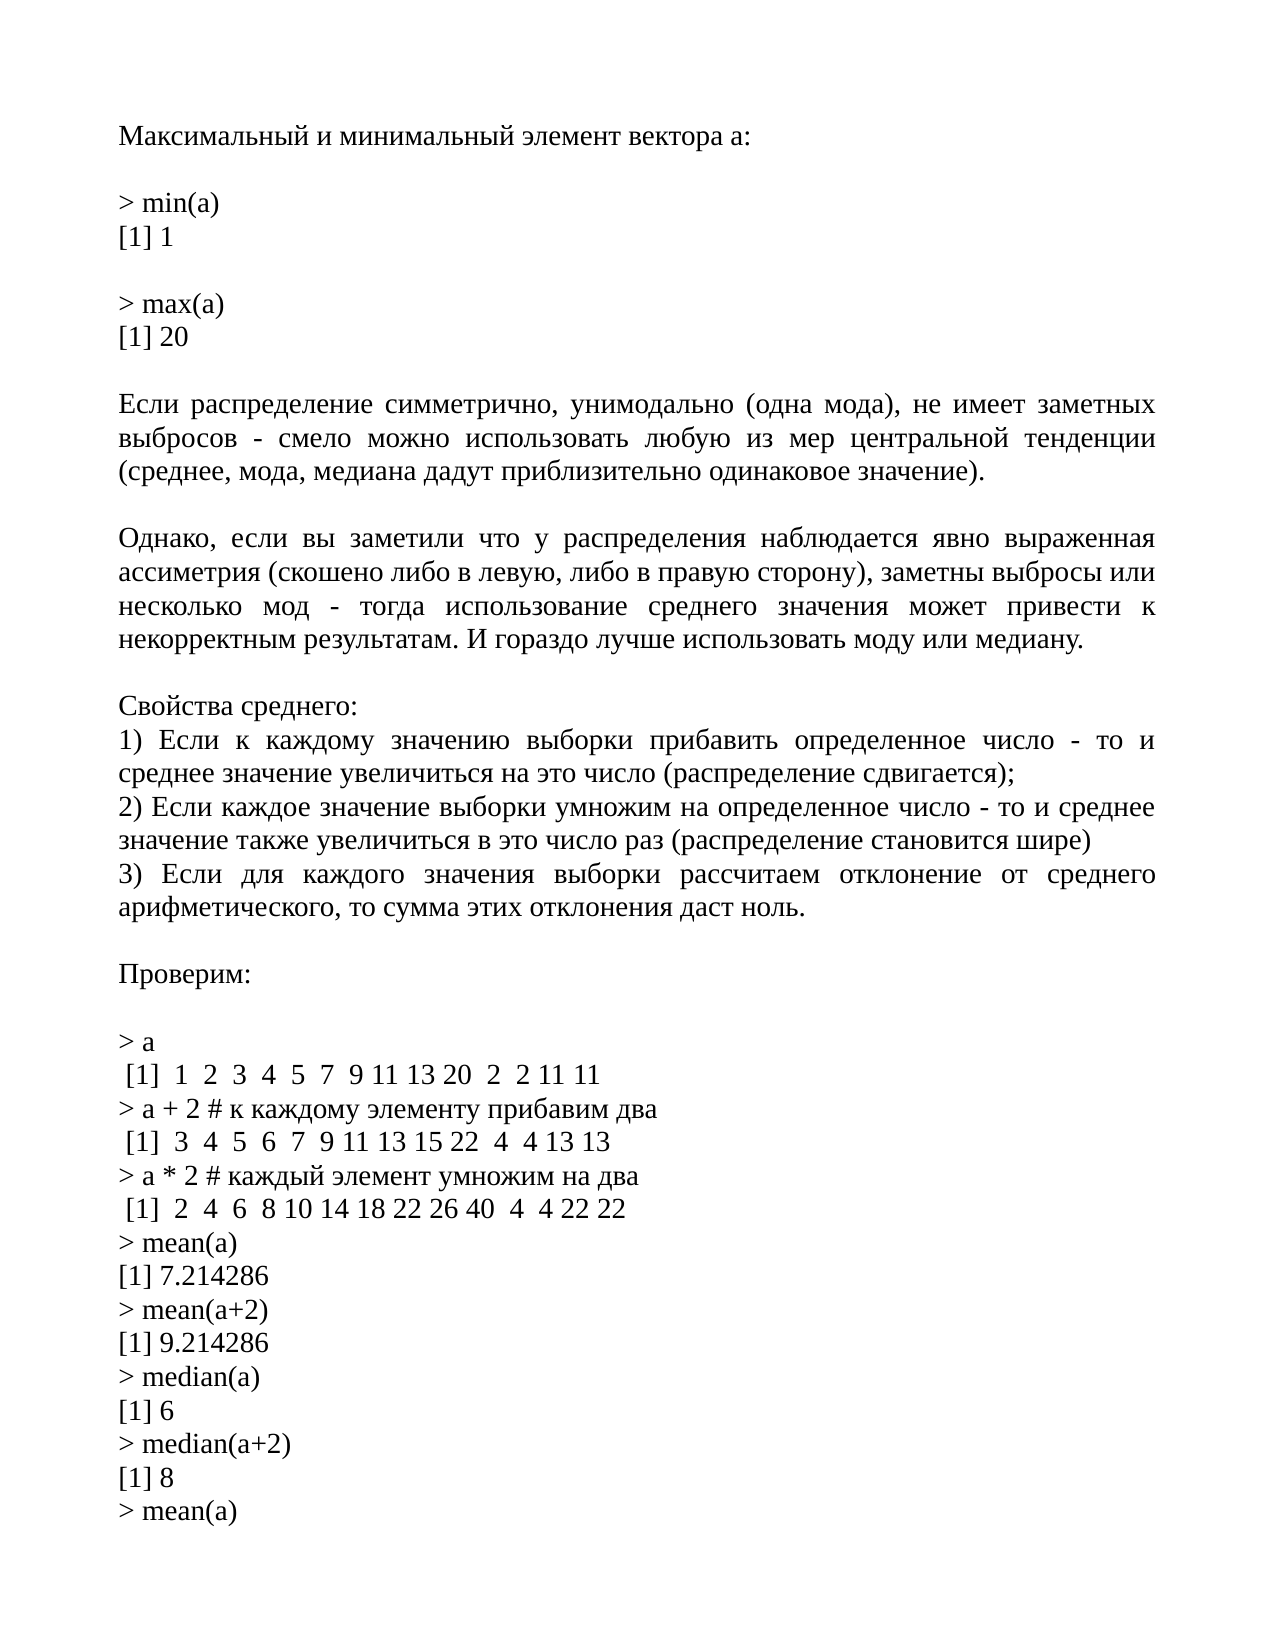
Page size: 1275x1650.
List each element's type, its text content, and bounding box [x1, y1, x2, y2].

text > a * 2 # каждый элемент умножим на два [118, 1158, 1157, 1191]
text > a [118, 1024, 1157, 1057]
text > mean(a) [118, 1225, 1157, 1258]
text [1] 6 [118, 1393, 1157, 1426]
text 3) Если для каждого значения выборки рассчитаем отклонение от среднего арифметического, то сумма этих отклонения даст ноль. [118, 856, 1157, 923]
text > min(a) [118, 185, 1157, 219]
text 2) Если каждое значение выборки умножим на определенное число - то и среднее значение также увеличиться в это число раз (распределение становится шире) [118, 789, 1157, 856]
text [1] 8 [118, 1460, 1157, 1493]
text > a + 2 # к каждому элементу прибавим два [118, 1091, 1157, 1124]
text Проверим: [118, 957, 1157, 990]
text Если распределение симметрично, унимодально (одна мода), не имеет заметных выбросов - смело можно использовать любую из мер центральной тенденции (среднее, мода, медиана дадут приблизительно одинаковое значение). [118, 386, 1157, 487]
text [1] 7.214286 [118, 1258, 1157, 1292]
text Максимальный и минимальный элемент вектора а: [118, 118, 1157, 152]
text 1) Если к каждому значению выборки прибавить определенное число - то и среднее значение увеличиться на это число (распределение сдвигается); [118, 722, 1157, 789]
text > median(a+2) [118, 1426, 1157, 1460]
text > max(a) [118, 286, 1157, 319]
text [1] 9.214286 [118, 1326, 1157, 1359]
text [1] 2 4 6 8 10 14 18 22 26 40 4 4 22 22 [118, 1191, 1157, 1225]
text Однако, если вы заметили что у распределения наблюдается явно выраженная ассиметрия (скошено либо в левую, либо в правую сторону), заметны выбросы или несколько мод - тогда использование среднего значения может привести к некорректным результатам. И гораздо лучше использовать моду или медиану. [118, 521, 1157, 655]
text [1] 1 [118, 219, 1157, 252]
text Свойства среднего: [118, 688, 1157, 722]
text [1] 1 2 3 4 5 7 9 11 13 20 2 2 11 11 [118, 1057, 1157, 1091]
text [1] 20 [118, 319, 1157, 353]
text > mean(a) [118, 1493, 1157, 1527]
text [1] 3 4 5 6 7 9 11 13 15 22 4 4 13 13 [118, 1124, 1157, 1158]
text > median(a) [118, 1359, 1157, 1393]
text > mean(a+2) [118, 1292, 1157, 1326]
